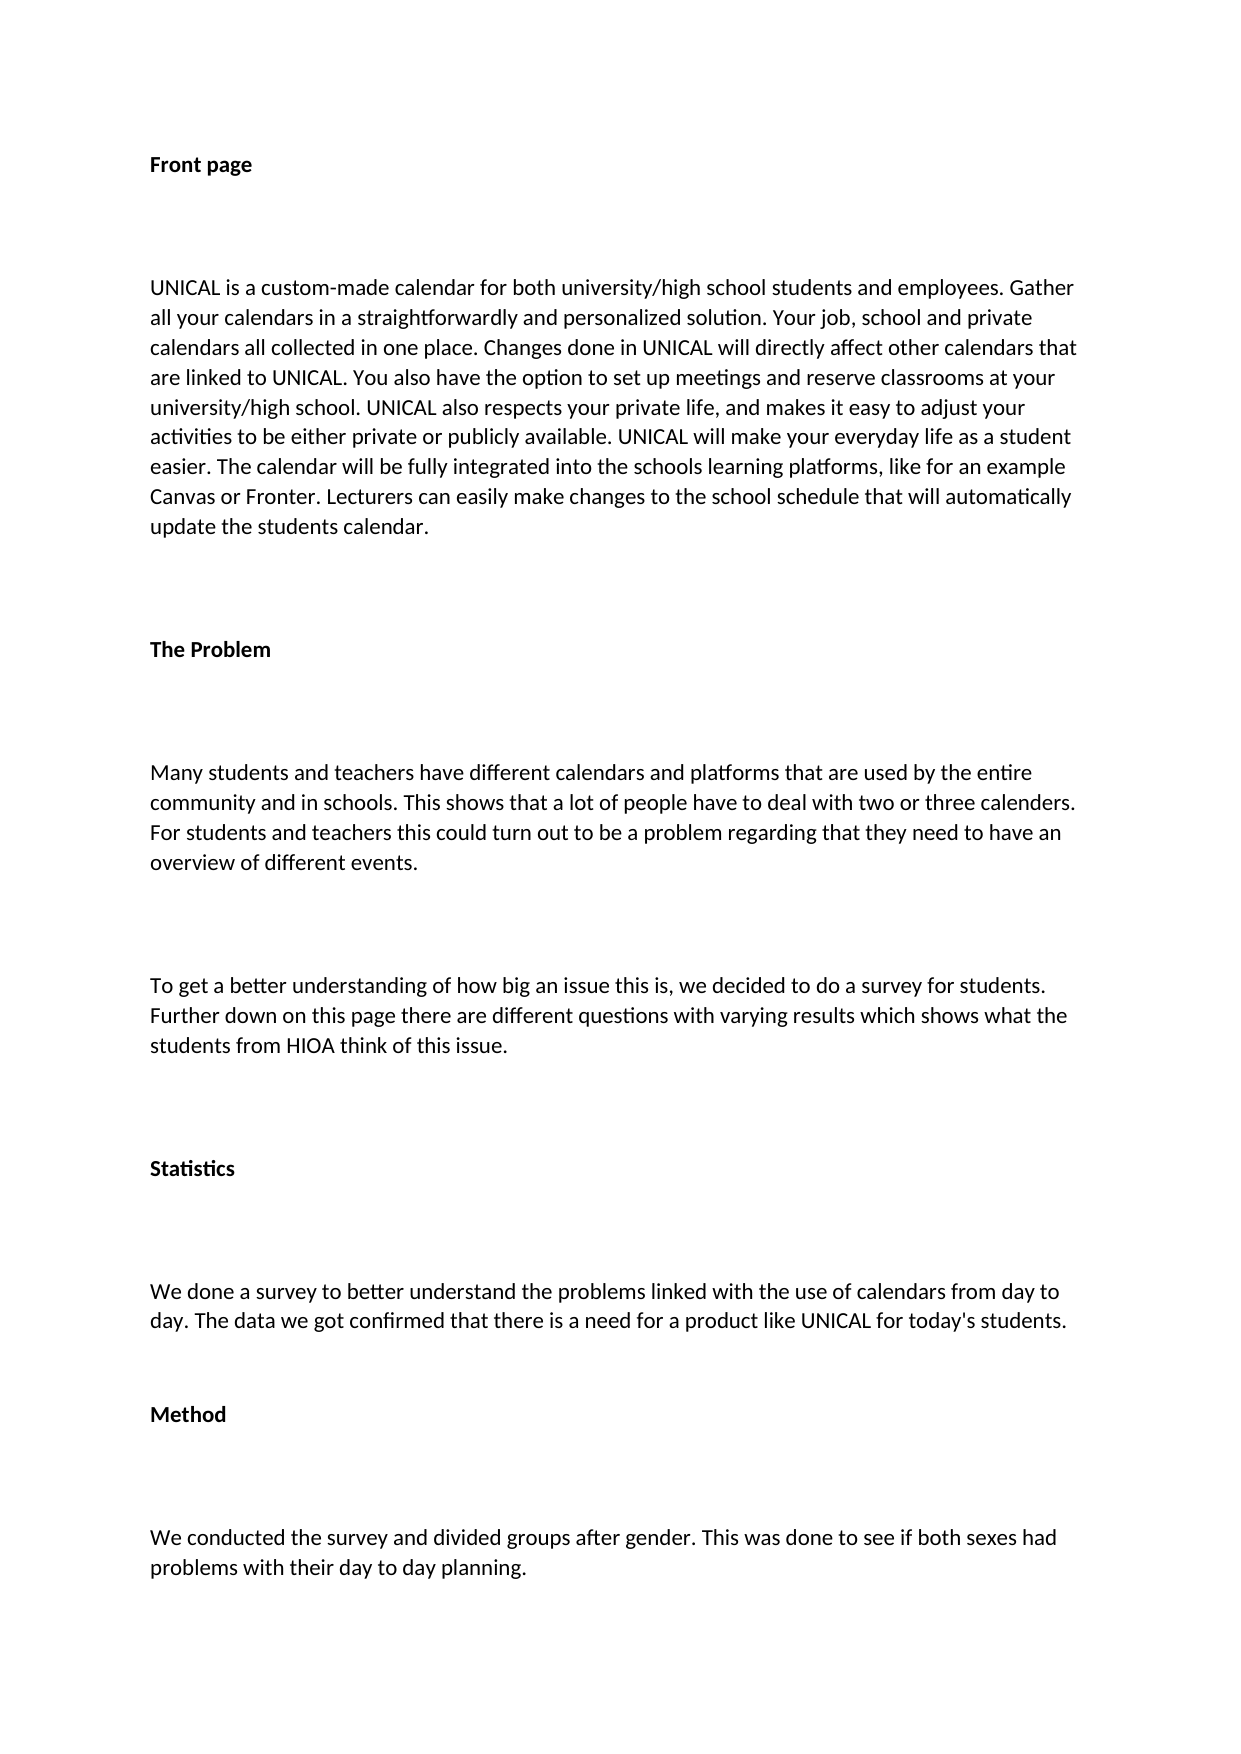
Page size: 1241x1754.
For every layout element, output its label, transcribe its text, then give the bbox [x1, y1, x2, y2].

text Many students and teachers have different calendars and platforms that are used by the entire community and in schools. This shows that a lot of people have to deal with two or three calenders. For students and teachers this could turn out to be a problem regarding that they need to have an overview of different events. [150, 758, 1090, 876]
text The Problem [150, 635, 1090, 663]
text Front page [150, 150, 1090, 178]
text Statistics [150, 1154, 1090, 1182]
text Method [150, 1400, 1090, 1428]
text We done a survey to better understand the problems linked with the use of calendars from day to day. The data we got confirmed that there is a need for a product like UNICAL for today's students. [150, 1277, 1090, 1335]
text To get a better understanding of how big an issue this is, we decided to do a survey for students. Further down on this page there are different questions with varying results which shows what the students from HIOA think of this issue. [150, 971, 1090, 1059]
text UNICAL is a custom-made calendar for both university/high school students and employees. Gather all your calendars in a straightforwardly and personalized solution. Your job, school and private calendars all collected in one place. Changes done in UNICAL will directly affect other calendars that are linked to UNICAL. You also have the option to set up meetings and reserve classrooms at your university/high school. UNICAL also respects your private life, and makes it easy to adjust your activities to be either private or publicly available. UNICAL will make your everyday life as a student easier. The calendar will be fully integrated into the schools learning platforms, like for an example Canvas or Fronter. Lecturers can easily make changes to the school schedule that will automatically update the students calendar. [150, 273, 1090, 540]
text We conducted the survey and divided groups after gender. This was done to see if both sexes had problems with their day to day planning. [150, 1523, 1090, 1581]
